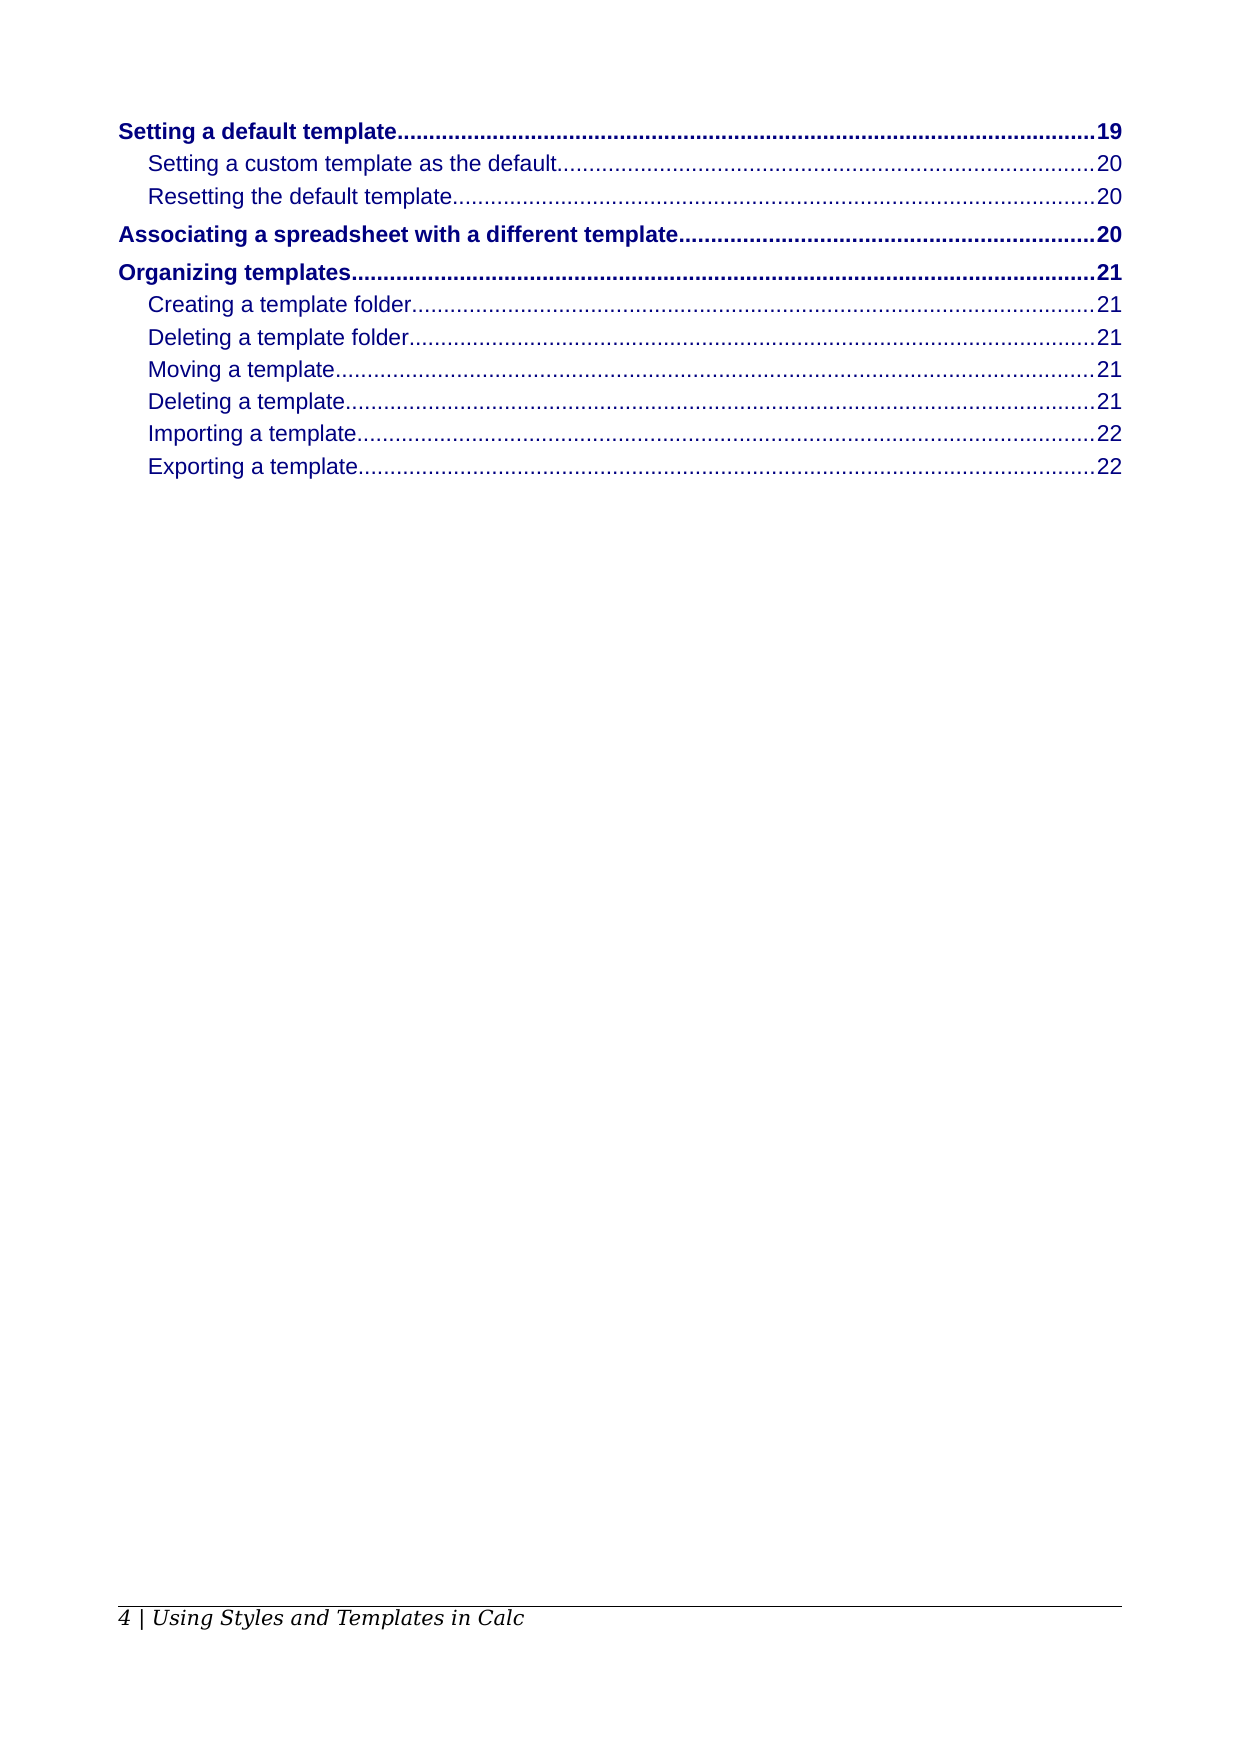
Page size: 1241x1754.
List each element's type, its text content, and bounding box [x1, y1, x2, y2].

text Resetting the default template 20 [148, 183, 1122, 209]
text Setting a custom template as the default 20 [148, 150, 1122, 177]
text Setting a default template 19 [118, 118, 1122, 144]
text Importing a template 22 [148, 420, 1122, 447]
text Moving a template 21 [148, 356, 1122, 382]
text Organizing templates 21 [118, 259, 1122, 285]
text Exporting a template 22 [148, 453, 1122, 479]
text Creating a template folder 21 [148, 291, 1122, 318]
text Associating a spreadsheet with a different template 20 [118, 221, 1122, 247]
text Deleting a template 21 [148, 388, 1122, 414]
text Deleting a template folder 21 [148, 323, 1122, 350]
